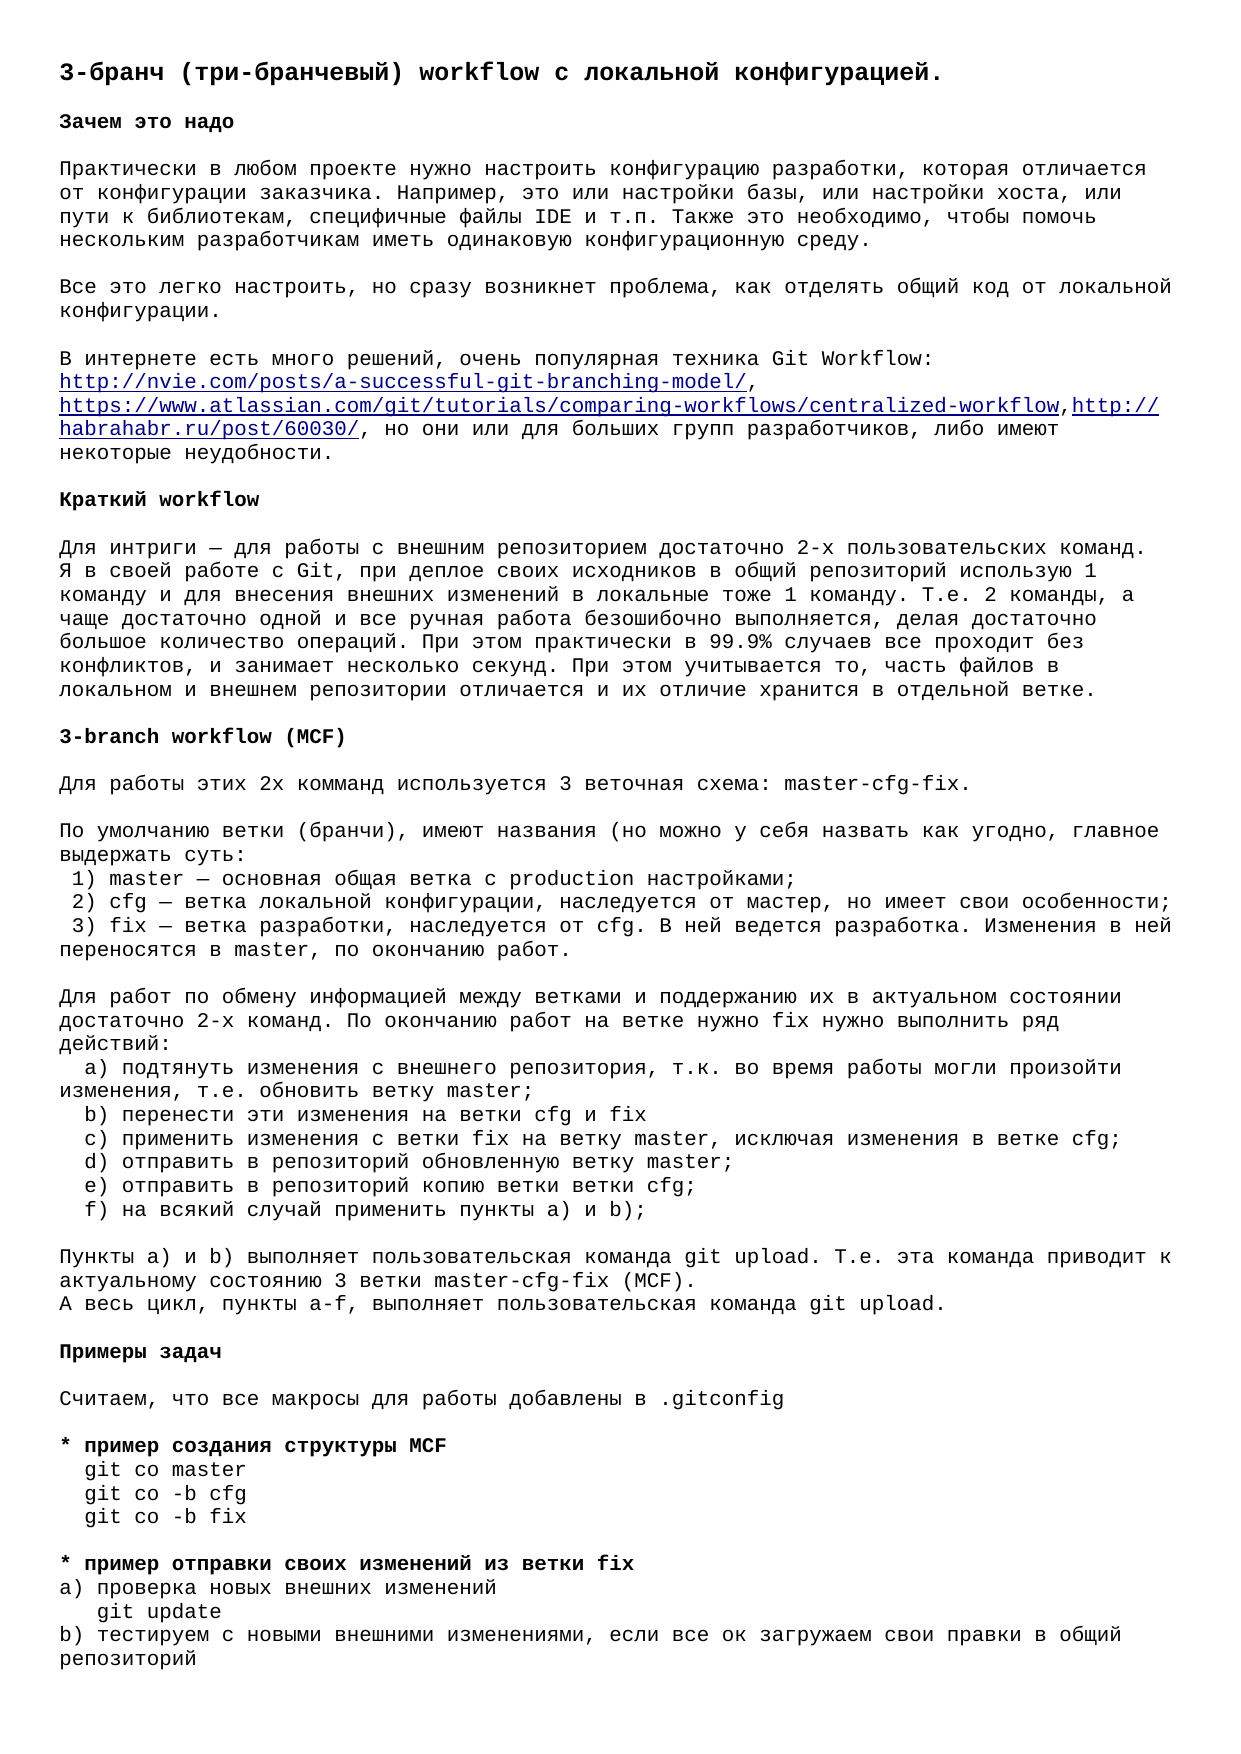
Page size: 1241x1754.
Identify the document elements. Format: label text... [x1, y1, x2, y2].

text https://www.atlassian.com/git/tutorials/comparing-workflows/centralized-workflow,http://habrahabr.ru/post/60030/, но они или для больших групп разработчиков, либо имеют некоторые неудобности. [59, 395, 1181, 466]
text 1) master — основная общая ветка с production настройками; [59, 868, 1181, 891]
text b) тестируем с новыми внешними изменениями, если все ок загружаем свои правки в общий репозиторий [59, 1624, 1181, 1672]
text Для работ по обмену информацией между ветками и поддержанию их в актуальном состоянии достаточно 2-х команд. По окончанию работ на ветке нужно fix нужно выполнить ряд действий: [59, 986, 1181, 1057]
text 3-бранч (три-бранчевый) workflow с локальной конфигурацией. [59, 59, 1181, 87]
text http://nvie.com/posts/a-successful-git-branching-model/, [59, 371, 1181, 395]
text b) перенести эти изменения на ветки cfg и fix [59, 1104, 1181, 1128]
text git co master [59, 1459, 1181, 1482]
text По умолчанию ветки (бранчи), имеют названия (но можно у себя назвать как угодно, главное выдержать суть: [59, 820, 1181, 868]
text git update [59, 1601, 1181, 1624]
text Все это легко настроить, но сразу возникнет проблема, как отделять общий код от локальной конфигурации. [59, 277, 1181, 324]
text Для работы этих 2х комманд используется 3 веточная схема: master-cfg-fix. [59, 773, 1181, 797]
text git co -b cfg [59, 1482, 1181, 1506]
text d) отправить в репозиторий обновленную ветку master; [59, 1151, 1181, 1175]
text Для интриги — для работы с внешним репозиторием достаточно 2-х пользовательских команд. [59, 537, 1181, 560]
text 3-branch workflow (MCF) [59, 726, 1181, 749]
text Практически в любом проекте нужно настроить конфигурацию разработки, которая отличается от конфигурации заказчика. Например, это или настройки базы, или настройки хоста, или пути к библиотекам, специфичные файлы IDE и т.п. Также это необходимо, чтобы помочь нескольким разработчикам иметь одинаковую конфигурационную среду. [59, 158, 1181, 253]
text c) применить изменения с ветки fix на ветку master, исключая изменения в ветке cfg; [59, 1128, 1181, 1151]
text a) проверка новых внешних изменений [59, 1577, 1181, 1601]
text * пример создания структуры MCF [59, 1435, 1181, 1459]
text * пример отправки своих изменений из ветки fix [59, 1553, 1181, 1577]
text f) на всякий случай применить пункты a) и b); [59, 1199, 1181, 1222]
text A весь цикл, пункты a-f, выполняет пользовательская команда git upload. [59, 1293, 1181, 1317]
text Примеры задач [59, 1341, 1181, 1364]
text 2) cfg — ветка локальной конфигурации, наследуется от мастер, но имеет свои особенности; [59, 891, 1181, 915]
text a) подтянуть изменения с внешнего репозитория, т.к. во время работы могли произойти изменения, т.е. обновить ветку master; [59, 1057, 1181, 1104]
text Считаем, что все макросы для работы добавлены в .gitconfig [59, 1388, 1181, 1412]
text В интернете есть много решений, очень популярная техника Git Workflow: [59, 347, 1181, 371]
text Пункты a) и b) выполняет пользовательская команда git upload. Т.е. эта команда приводит к актуальному состоянию 3 ветки master-cfg-fix (MCF). [59, 1246, 1181, 1293]
text 3) fix — ветка разработки, наследуется от cfg. В ней ведется разработка. Изменения в ней переносятся в master, по окончанию работ. [59, 915, 1181, 962]
text Краткий workflow [59, 489, 1181, 513]
text e) отправить в репозиторий копию ветки ветки cfg; [59, 1175, 1181, 1199]
text git co -b fix [59, 1506, 1181, 1530]
text Я в своей работе с Git, при деплое своих исходников в общий репозиторий использую 1 команду и для внесения внешних изменений в локальные тоже 1 команду. Т.е. 2 команды, а чаще достаточно одной и все ручная работа безошибочно выполняется, делая достаточно большое количество операций. При этом практически в 99.9% случаев все проходит без конфликтов, и занимает несколько секунд. При этом учитывается то, часть файлов в локальном и внешнем репозитории отличается и их отличие хранится в отдельной ветке. [59, 560, 1181, 702]
text Зачем это надо [59, 111, 1181, 135]
